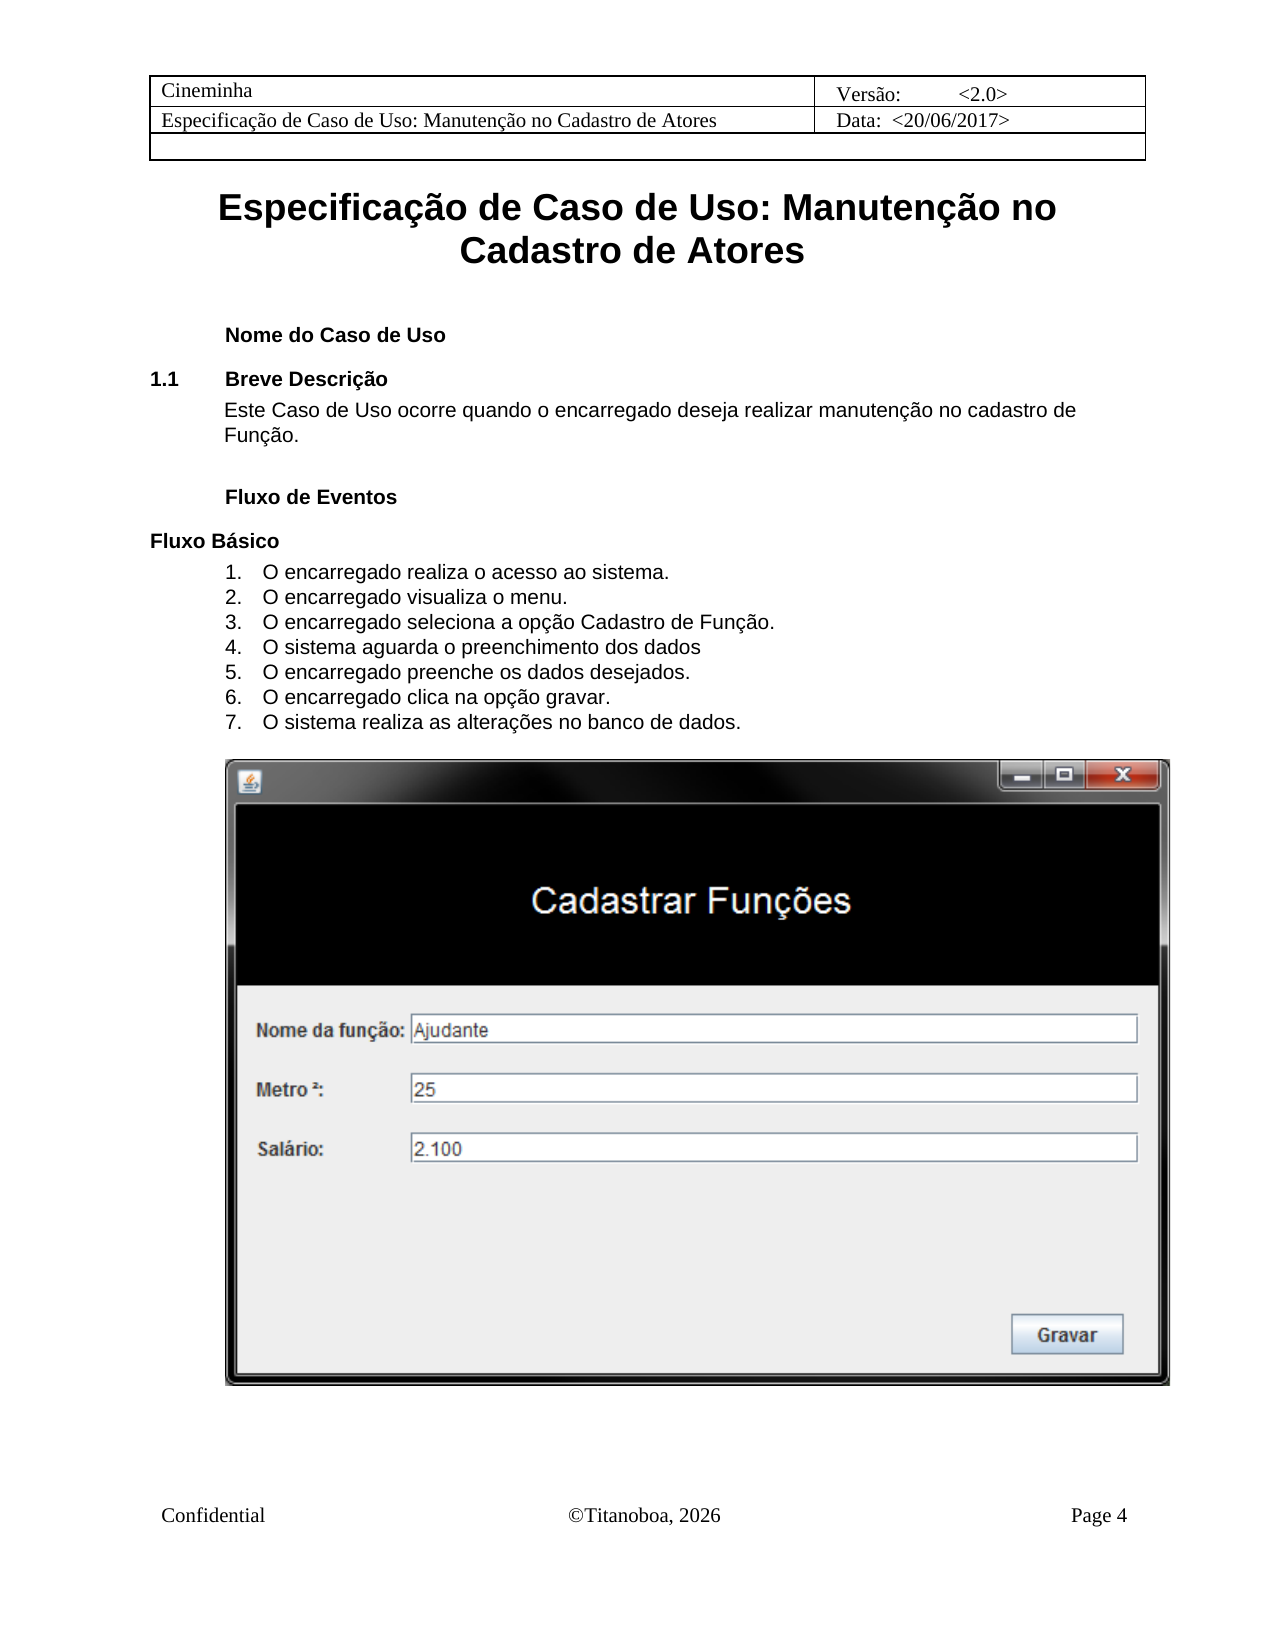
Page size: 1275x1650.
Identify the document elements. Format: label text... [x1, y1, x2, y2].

list O sistema realiza as alterações no banco de dados. [225, 709, 1125, 734]
list O encarregado visualiza o menu. [225, 584, 1125, 609]
subtitle Nome do Caso de Uso [225, 322, 1125, 347]
text Especificação de Caso de Uso: Manutenção no Cadastro de Função [150, 185, 1125, 272]
subtitle Breve Descrição [150, 365, 1125, 390]
list O encarregado realiza o acesso ao sistema. [225, 559, 1125, 584]
subtitle Fluxo de Eventos [225, 484, 1125, 509]
list O encarregado clica na opção gravar. [225, 684, 1125, 709]
list O encarregado preenche os dados desejados. [225, 659, 1125, 684]
text Este Caso de Uso ocorre quando o encarregado deseja realizar manutenção no cadastro de Função. [224, 397, 1125, 447]
list O sistema aguarda o preenchimento dos dados [225, 634, 1125, 659]
list O encarregado seleciona a opção Cadastro de Função. [225, 609, 1125, 634]
subtitle Fluxo Básico [150, 528, 1125, 553]
